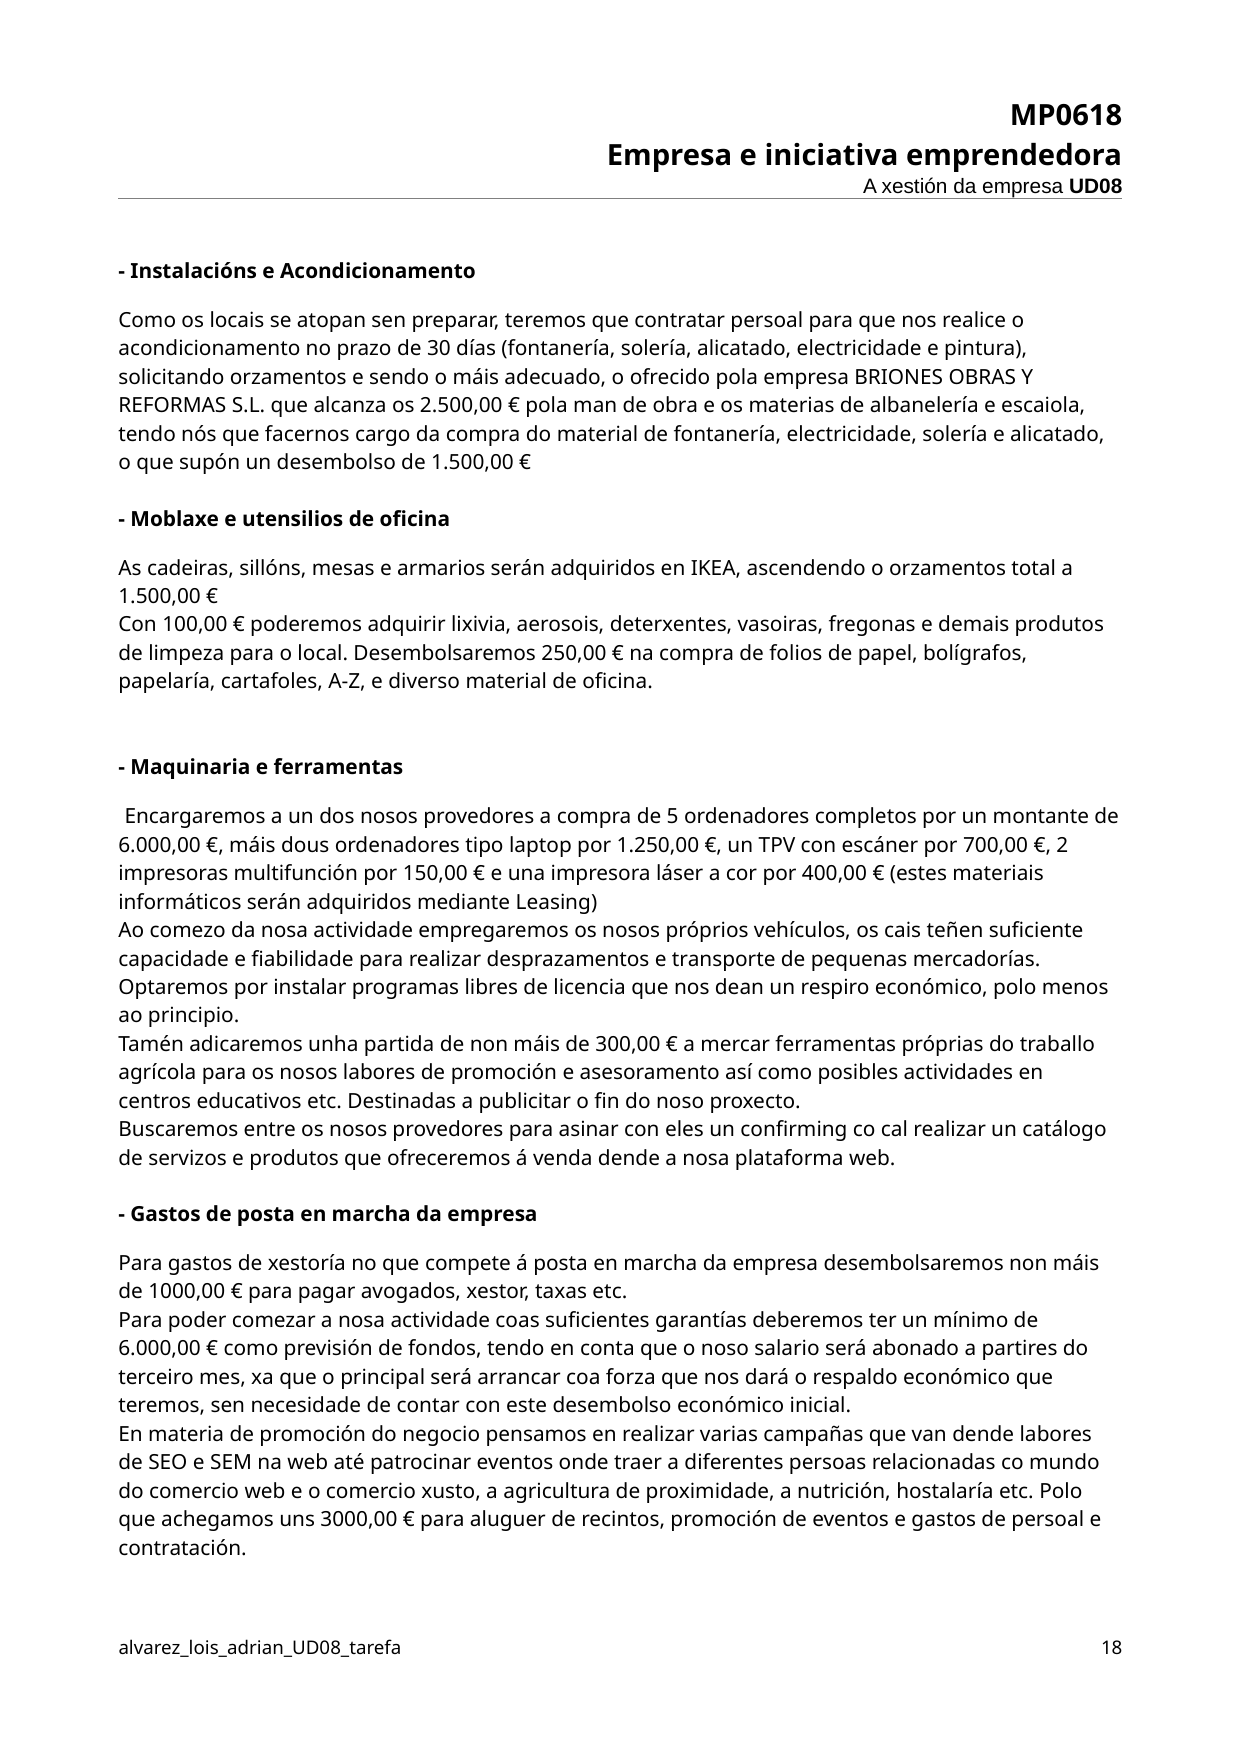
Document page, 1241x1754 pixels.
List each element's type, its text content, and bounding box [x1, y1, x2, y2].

text - Gastos de posta en marcha da empresa [118, 1199, 1122, 1228]
text En materia de promoción do negocio pensamos en realizar varias campañas que van dende labores de SEO e SEM na web até patrocinar eventos onde traer a diferentes persoas relacionadas co mundo do comercio web e o comercio xusto, a agricultura de proximidade, a nutrición, hostalaría etc. Polo que achegamos uns 3000,00 € para aluguer de recintos, promoción de eventos e gastos de persoal e contratación. [118, 1419, 1122, 1561]
text Buscaremos entre os nosos provedores para asinar con eles un confirming co cal realizar un catálogo de servizos e produtos que ofreceremos á venda dende a nosa plataforma web. [118, 1114, 1122, 1171]
text Como os locais se atopan sen preparar, teremos que contratar persoal para que nos realice o acondicionamento no prazo de 30 días (fontanería, solería, alicatado, electricidade e pintura), solicitando orzamentos e sendo o máis adecuado, o ofrecido pola empresa BRIONES OBRAS Y REFORMAS S.L. que alcanza os 2.500,00 € pola man de obra e os materias de albanelería e escaiola, tendo nós que facernos cargo da compra do material de fontanería, electricidade, solería e alicatado, o que supón un desembolso de 1.500,00 € [118, 305, 1122, 476]
text As cadeiras, sillóns, mesas e armarios serán adquiridos en IKEA, ascendendo o orzamentos total a 1.500,00 € [118, 553, 1122, 609]
text Con 100,00 € poderemos adquirir lixivia, aerosois, deterxentes, vasoiras, fregonas e demais produtos de limpeza para o local. Desembolsaremos 250,00 € na compra de folios de papel, bolígrafos, papelaría, cartafoles, A-Z, e diverso material de oficina. [118, 609, 1122, 695]
text Optaremos por instalar programas libres de licencia que nos dean un respiro económico, polo menos ao principio. [118, 972, 1122, 1029]
text Para poder comezar a nosa actividade coas suficientes garantías deberemos ter un mínimo de 6.000,00 € como previsión de fondos, tendo en conta que o noso salario será abonado a partires do terceiro mes, xa que o principal será arrancar coa forza que nos dará o respaldo económico que teremos, sen necesidade de contar con este desembolso económico inicial. [118, 1305, 1122, 1419]
text - Maquinaria e ferramentas [118, 752, 1122, 780]
text - Instalacións e Acondicionamento [118, 256, 1122, 285]
text Encargaremos a un dos nosos provedores a compra de 5 ordenadores completos por un montante de 6.000,00 €, máis dous ordenadores tipo laptop por 1.250,00 €, un TPV con escáner por 700,00 €, 2 impresoras multifunción por 150,00 € e una impresora láser a cor por 400,00 € (estes materiais informáticos serán adquiridos mediante Leasing) [118, 800, 1122, 915]
text Ao comezo da nosa actividade empregaremos os nosos próprios vehículos, os cais teñen suficiente capacidade e fiabilidade para realizar desprazamentos e transporte de pequenas mercadorías. [118, 915, 1122, 972]
text Tamén adicaremos unha partida de non máis de 300,00 € a mercar ferramentas próprias do traballo agrícola para os nosos labores de promoción e asesoramento así como posibles actividades en centros educativos etc. Destinadas a publicitar o fin do noso proxecto. [118, 1029, 1122, 1114]
text - Moblaxe e utensilios de oficina [118, 504, 1122, 532]
text Para gastos de xestoría no que compete á posta en marcha da empresa desembolsaremos non máis de 1000,00 € para pagar avogados, xestor, taxas etc. [118, 1248, 1122, 1305]
